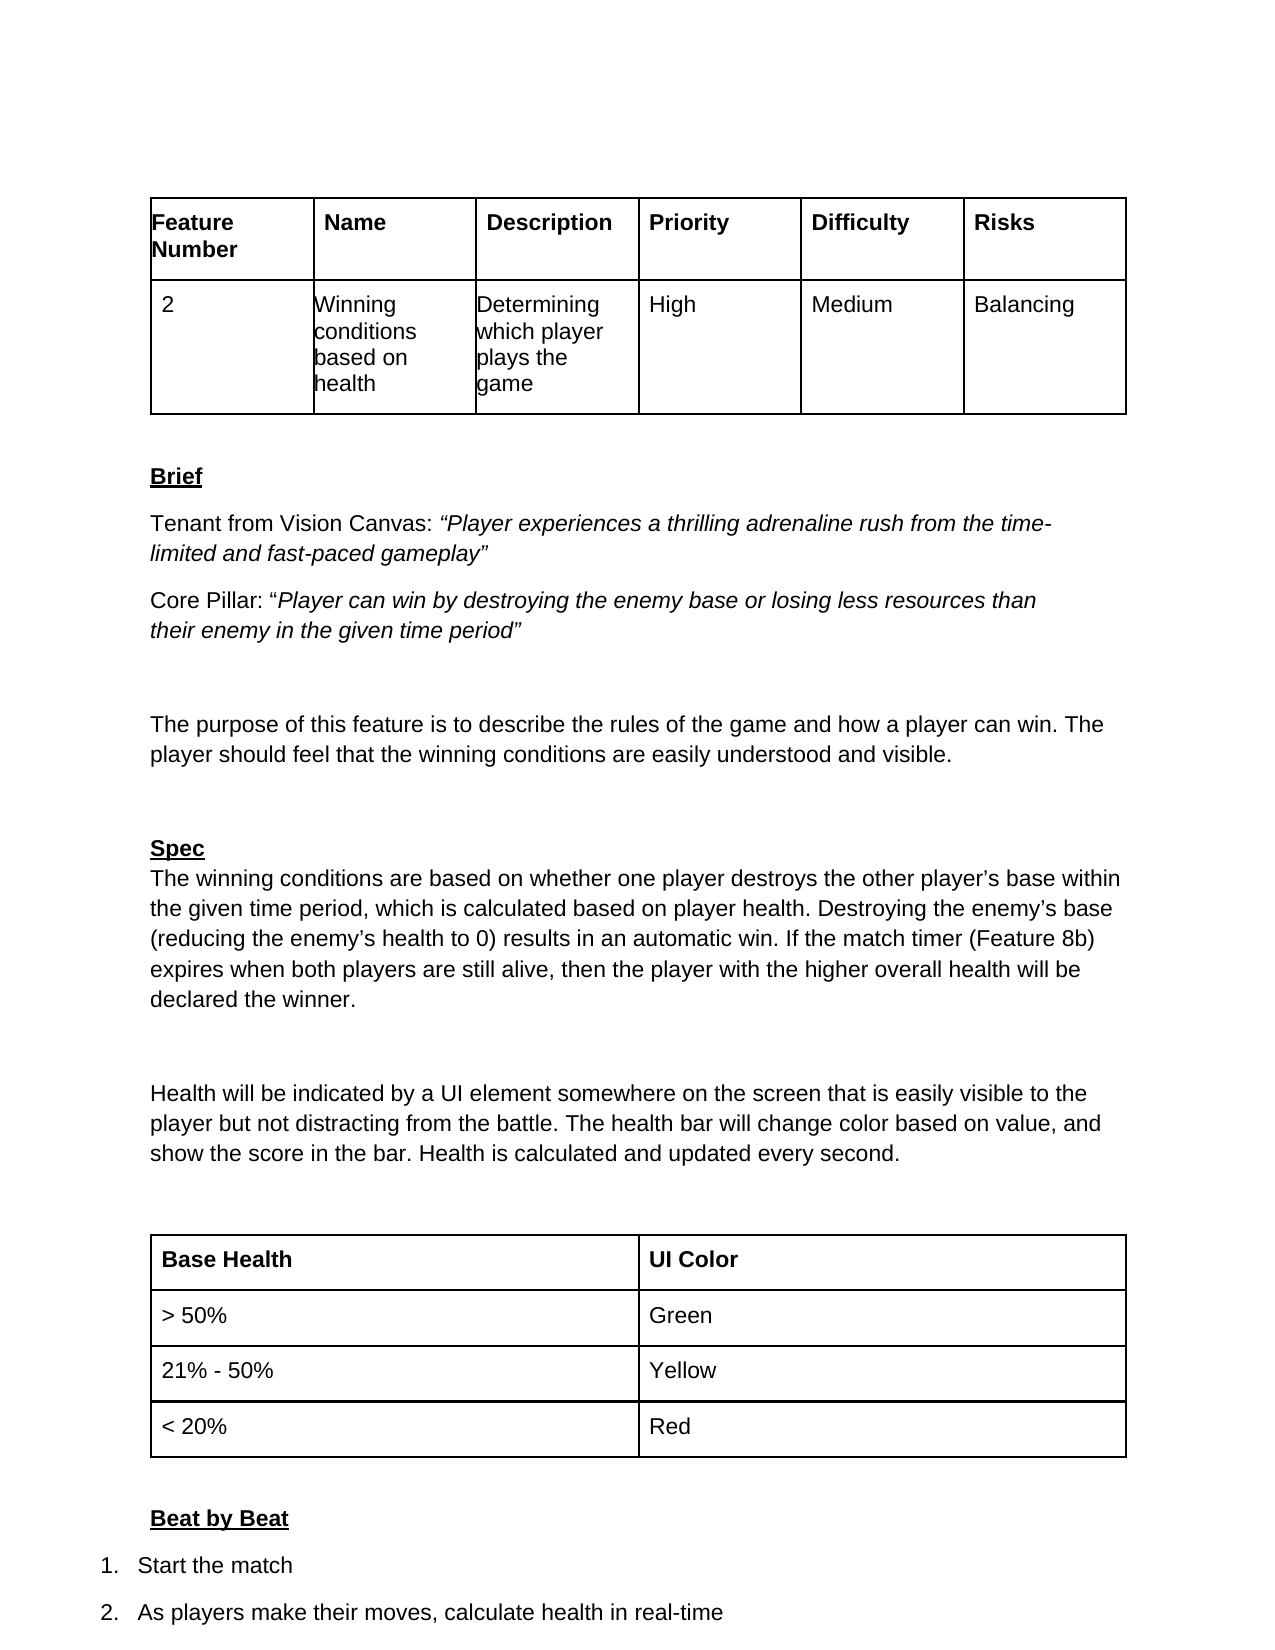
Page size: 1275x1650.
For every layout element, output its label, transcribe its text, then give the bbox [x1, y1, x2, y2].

subtitle Spec [150, 835, 1275, 861]
text The winning conditions are based on whether one player destroys the other player’s base within the given time period, which is calculated based on player health. Destroying the enemy’s base (reducing the enemy’s health to 0) results in an automatic win. If the match timer (Feature 8b) expires when both players are still alive, then the player with the higher overall health will be declared the winner. [150, 865, 1123, 1012]
list Start the match [100, 1552, 1275, 1578]
table_header Name [315, 199, 475, 279]
table_cell Yellow [640, 1347, 1125, 1400]
text Health will be indicated by a UI element somewhere on the screen that is easily visible to the player but not distracting from the battle. The health bar will change color based on value, and show the score in the bar. Health is calculated and updated every second. [150, 1079, 1104, 1166]
table_cell Red [640, 1403, 1125, 1456]
table_cell < 20% [152, 1403, 638, 1456]
subtitle Beat by Beat [150, 1505, 1275, 1531]
list As players make their moves, calculate health in real-time [100, 1598, 1275, 1625]
table_cell Balancing [965, 281, 1125, 413]
text Core Pillar: “Player can win by destroying the enemy base or losing less resources than their enemy in the given time period” [150, 587, 1089, 643]
table_cell 21% - 50% [152, 1347, 638, 1400]
table_cell > 50% [152, 1291, 638, 1345]
table_cell 2 [152, 281, 313, 413]
table_cell Determining which player plays the game [477, 281, 638, 413]
text The purpose of this feature is to describe the rules of the game and how a player can win. The player should feel that the winning conditions are easily understood and visible. [150, 711, 1106, 767]
subtitle Brief [150, 463, 1275, 489]
table_cell Medium [802, 281, 963, 413]
table_header Base Health [152, 1236, 638, 1289]
table_header Feature Number [152, 199, 313, 279]
table_header Priority [640, 199, 800, 279]
table_cell Winning conditions based on health [315, 281, 475, 413]
text Tenant from Vision Canvas: “Player experiences a thrilling adrenaline rush from the time-limited and fast-paced gameplay” [150, 509, 1120, 566]
table_header Risks [965, 199, 1125, 279]
table_header UI Color [640, 1236, 1125, 1289]
table_header Difficulty [802, 199, 963, 279]
table_cell Green [640, 1291, 1125, 1345]
table_header Description [477, 199, 638, 279]
table_cell High [640, 281, 800, 413]
